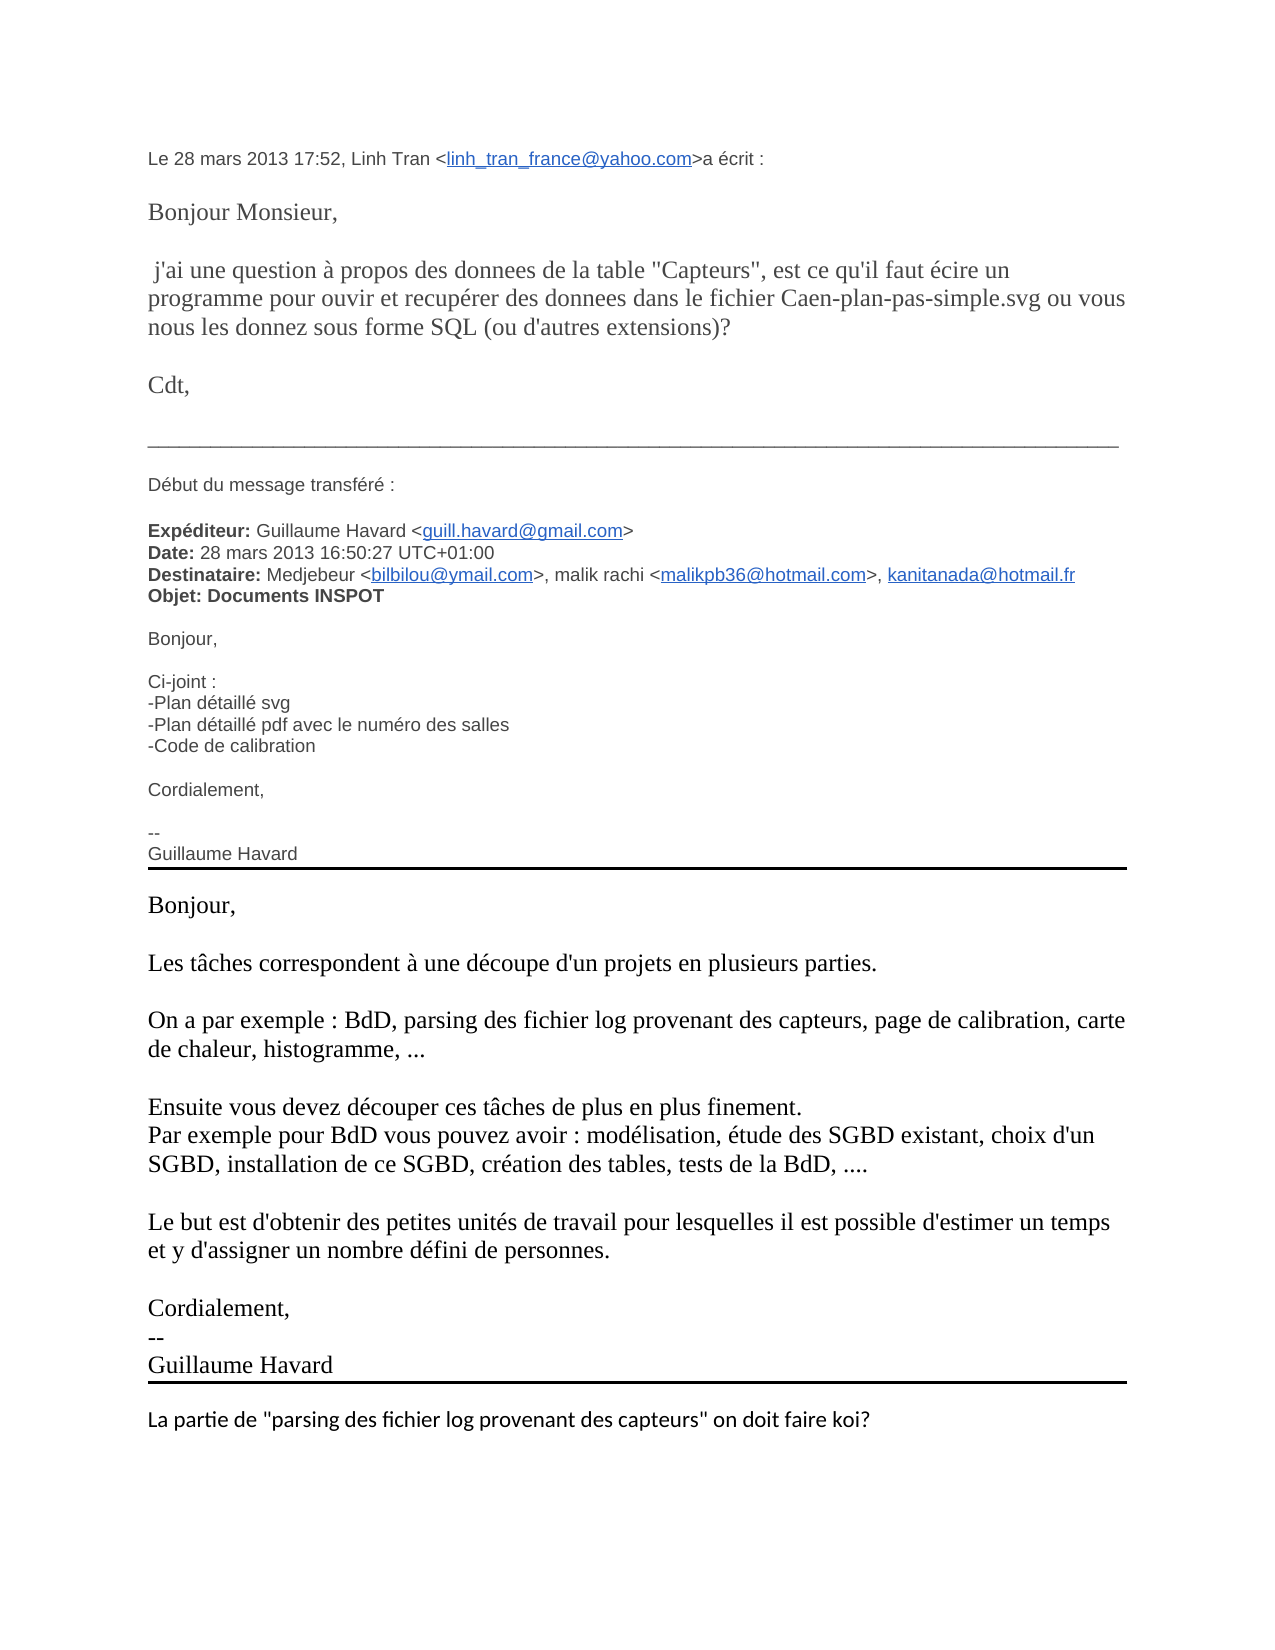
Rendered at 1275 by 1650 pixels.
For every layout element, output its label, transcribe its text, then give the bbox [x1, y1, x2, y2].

text Bonjour, [148, 627, 1127, 649]
text Cordialement, [148, 778, 1127, 800]
text _____________________________________________________________________________________________ [148, 427, 1127, 449]
text On a par exemple : BdD, parsing des fichier log provenant des capteurs, page de calibration, carte de chaleur, histogramme, ... [148, 1006, 1127, 1063]
text Ensuite vous devez découper ces tâches de plus en plus finement. [148, 1092, 1127, 1121]
text Cordialement, [148, 1293, 1127, 1322]
text Bonjour Monsieur, [148, 197, 1127, 226]
text -Plan détaillé svg [148, 692, 1127, 714]
text Par exemple pour BdD vous pouvez avoir : modélisation, étude des SGBD existant, choix d'un SGBD, installation de ce SGBD, création des tables, tests de la BdD, .... [148, 1121, 1127, 1178]
text Les tâches correspondent à une découpe d'un projets en plusieurs parties. [148, 948, 1127, 977]
text Début du message transféré : [148, 474, 1127, 495]
text Le 28 mars 2013 17:52, Linh Tran <linh_tran_france@yahoo.com>a écrit : [148, 148, 1127, 197]
text Bonjour, [148, 891, 1127, 919]
text j'ai une question à propos des donnees de la table "Capteurs", est ce qu'il faut écire un programme pour ouvir et recupérer des donnees dans le fichier Caen-plan-pas-simple.svg ou vous nous les donnez sous forme SQL (ou d'autres extensions)? [148, 255, 1127, 341]
text -- [148, 821, 1127, 843]
text -Plan détaillé pdf avec le numéro des salles [148, 714, 1127, 735]
text La partie de "parsing des fichier log provenant des capteurs" on doit faire koi? [148, 1405, 1127, 1461]
text Expéditeur: Guillaume Havard <guill.havard@gmail.com> Date: 28 mars 2013 16:50:27 UTC+01:00 Destinataire: Medjebeur <bilbilou@ymail.com>, malik rachi <malikpb36@hotmail.com>, kanitanada@hotmail.fr Objet: Documents INSPOT [148, 520, 1127, 607]
text Ci-joint : [148, 671, 1127, 692]
text Le but est d'obtenir des petites unités de travail pour lesquelles il est possible d'estimer un temps et y d'assigner un nombre défini de personnes. [148, 1207, 1127, 1264]
text Guillaume Havard [148, 843, 1127, 867]
text Guillaume Havard [148, 1351, 1127, 1381]
text -Code de calibration [148, 735, 1127, 757]
text -- [148, 1322, 1127, 1351]
text Cdt, [148, 370, 1127, 398]
